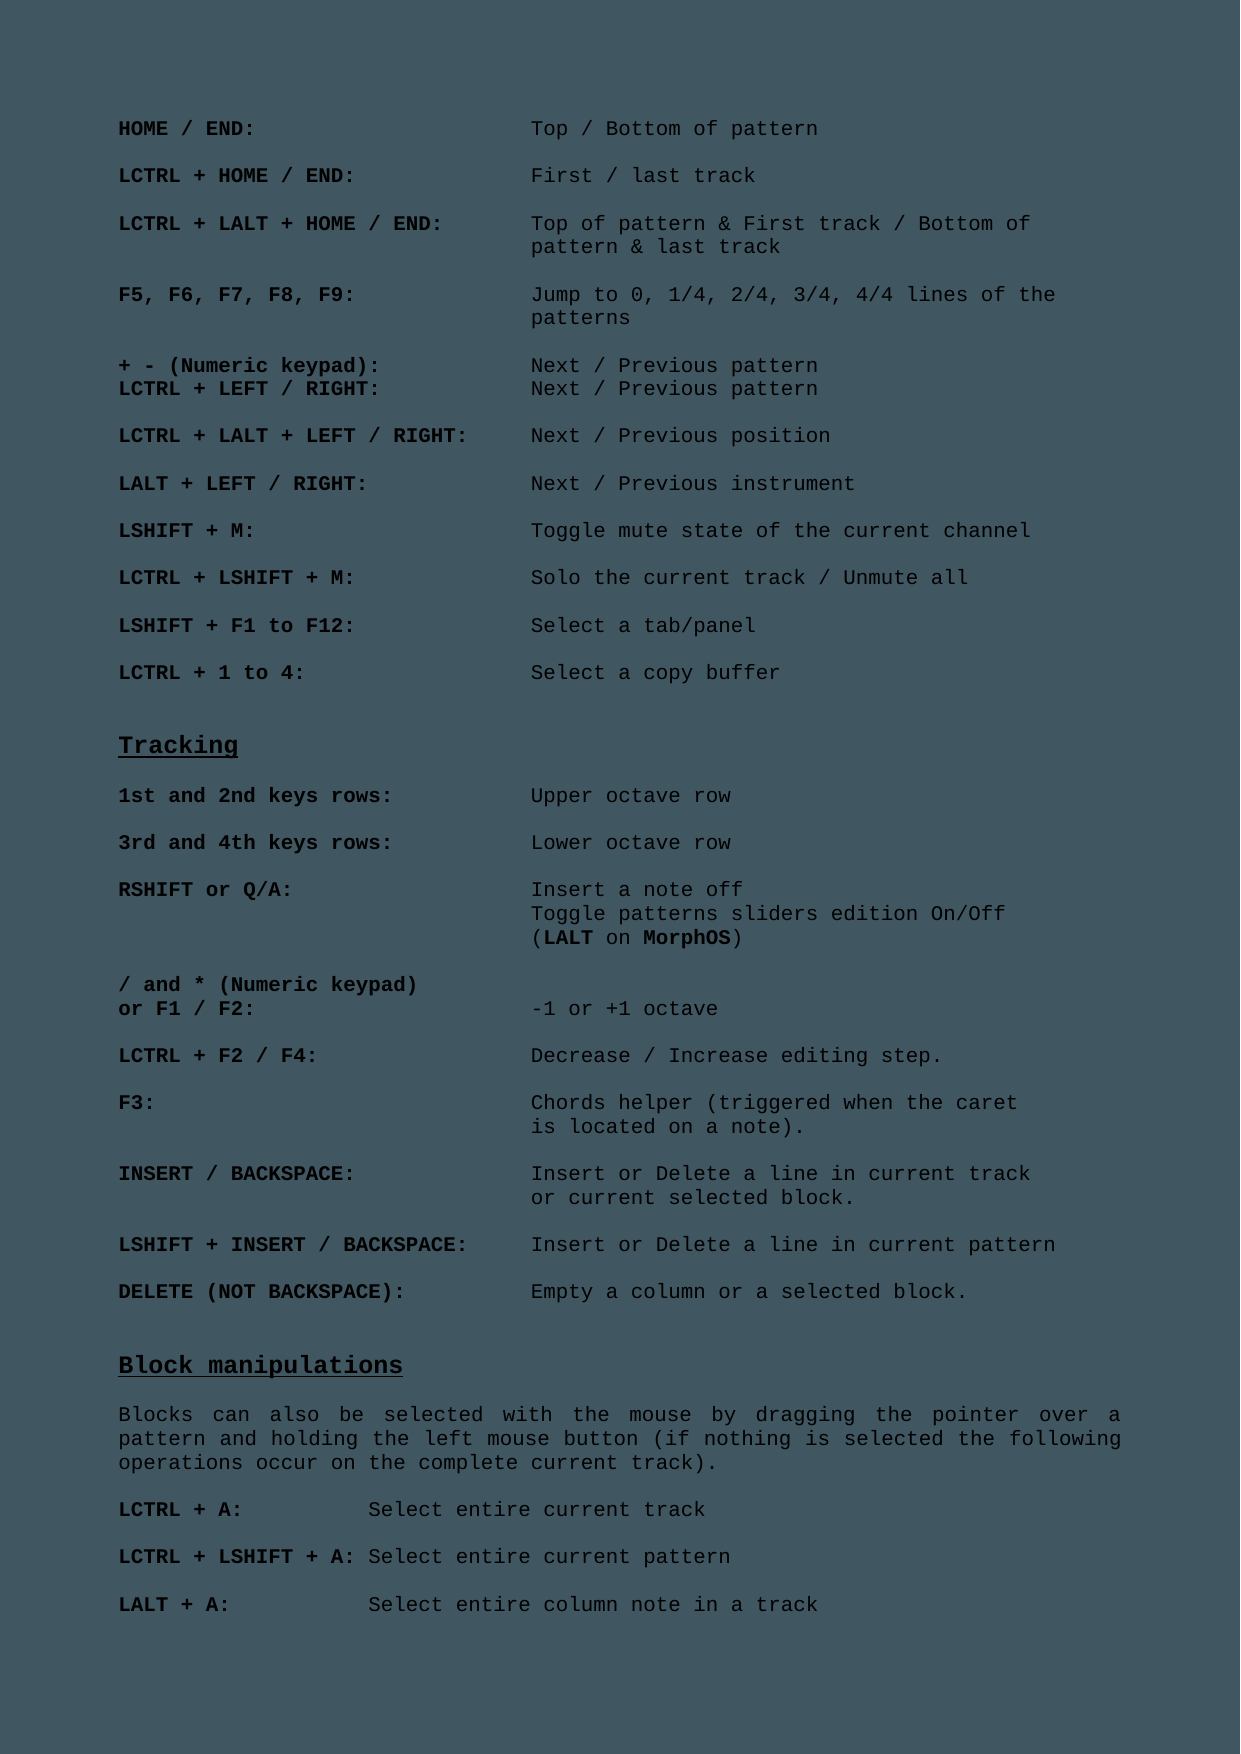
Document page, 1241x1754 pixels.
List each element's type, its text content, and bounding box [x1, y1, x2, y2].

text 3rd and 4th keys rows: Lower octave row [118, 832, 1122, 856]
text INSERT / BACKSPACE: Insert or Delete a line in current track [118, 1163, 1122, 1187]
text patterns [118, 307, 1122, 331]
text F3: Chords helper (triggered when the caret [118, 1092, 1122, 1116]
text HOME / END: Top / Bottom of pattern [118, 118, 1122, 142]
text or F1 / F2: -1 or +1 octave [118, 998, 1122, 1021]
text Toggle patterns sliders edition On/Off [118, 903, 1122, 927]
text + - (Numeric keypad): Next / Previous pattern [118, 354, 1122, 378]
text DELETE (NOT BACKSPACE): Empty a column or a selected block. [118, 1281, 1122, 1305]
text LCTRL + LSHIFT + A: Select entire current pattern [118, 1546, 1122, 1570]
text Blocks can also be selected with the mouse by dragging the pointer over a pattern and holding the left mouse button (if nothing is selected the following operations occur on the complete current track). [118, 1404, 1122, 1475]
text LCTRL + LALT + HOME / END: Top of pattern & First track / Bottom of [118, 213, 1122, 236]
text LSHIFT + F1 to F12: Select a tab/panel [118, 615, 1122, 638]
text LALT + A: Select entire column note in a track [118, 1593, 1122, 1617]
text 1st and 2nd keys rows: Upper octave row [118, 785, 1122, 808]
text is located on a note). [118, 1116, 1122, 1139]
text / and * (Numeric keypad) [118, 974, 1122, 998]
text LCTRL + 1 to 4: Select a copy buffer [118, 662, 1122, 686]
text LCTRL + LSHIFT + M: Solo the current track / Unmute all [118, 567, 1122, 591]
text LCTRL + HOME / END: First / last track [118, 165, 1122, 189]
text RSHIFT or Q/A: Insert a note off [118, 879, 1122, 903]
text LCTRL + A: Select entire current track [118, 1499, 1122, 1523]
text (LALT on MorphOS) [118, 927, 1122, 950]
text LSHIFT + M: Toggle mute state of the current channel [118, 520, 1122, 544]
text Block manipulations [118, 1352, 1122, 1381]
text LCTRL + F2 / F4: Decrease / Increase editing step. [118, 1045, 1122, 1069]
text pattern & last track [118, 236, 1122, 260]
text or current selected block. [118, 1187, 1122, 1211]
text F5, F6, F7, F8, F9: Jump to 0, 1/4, 2/4, 3/4, 4/4 lines of the [118, 284, 1122, 307]
text LALT + LEFT / RIGHT: Next / Previous instrument [118, 473, 1122, 496]
text Tracking [118, 733, 1122, 761]
text LCTRL + LALT + LEFT / RIGHT: Next / Previous position [118, 426, 1122, 449]
text LCTRL + LEFT / RIGHT: Next / Previous pattern [118, 378, 1122, 402]
text LSHIFT + INSERT / BACKSPACE: Insert or Delete a line in current pattern [118, 1234, 1122, 1258]
